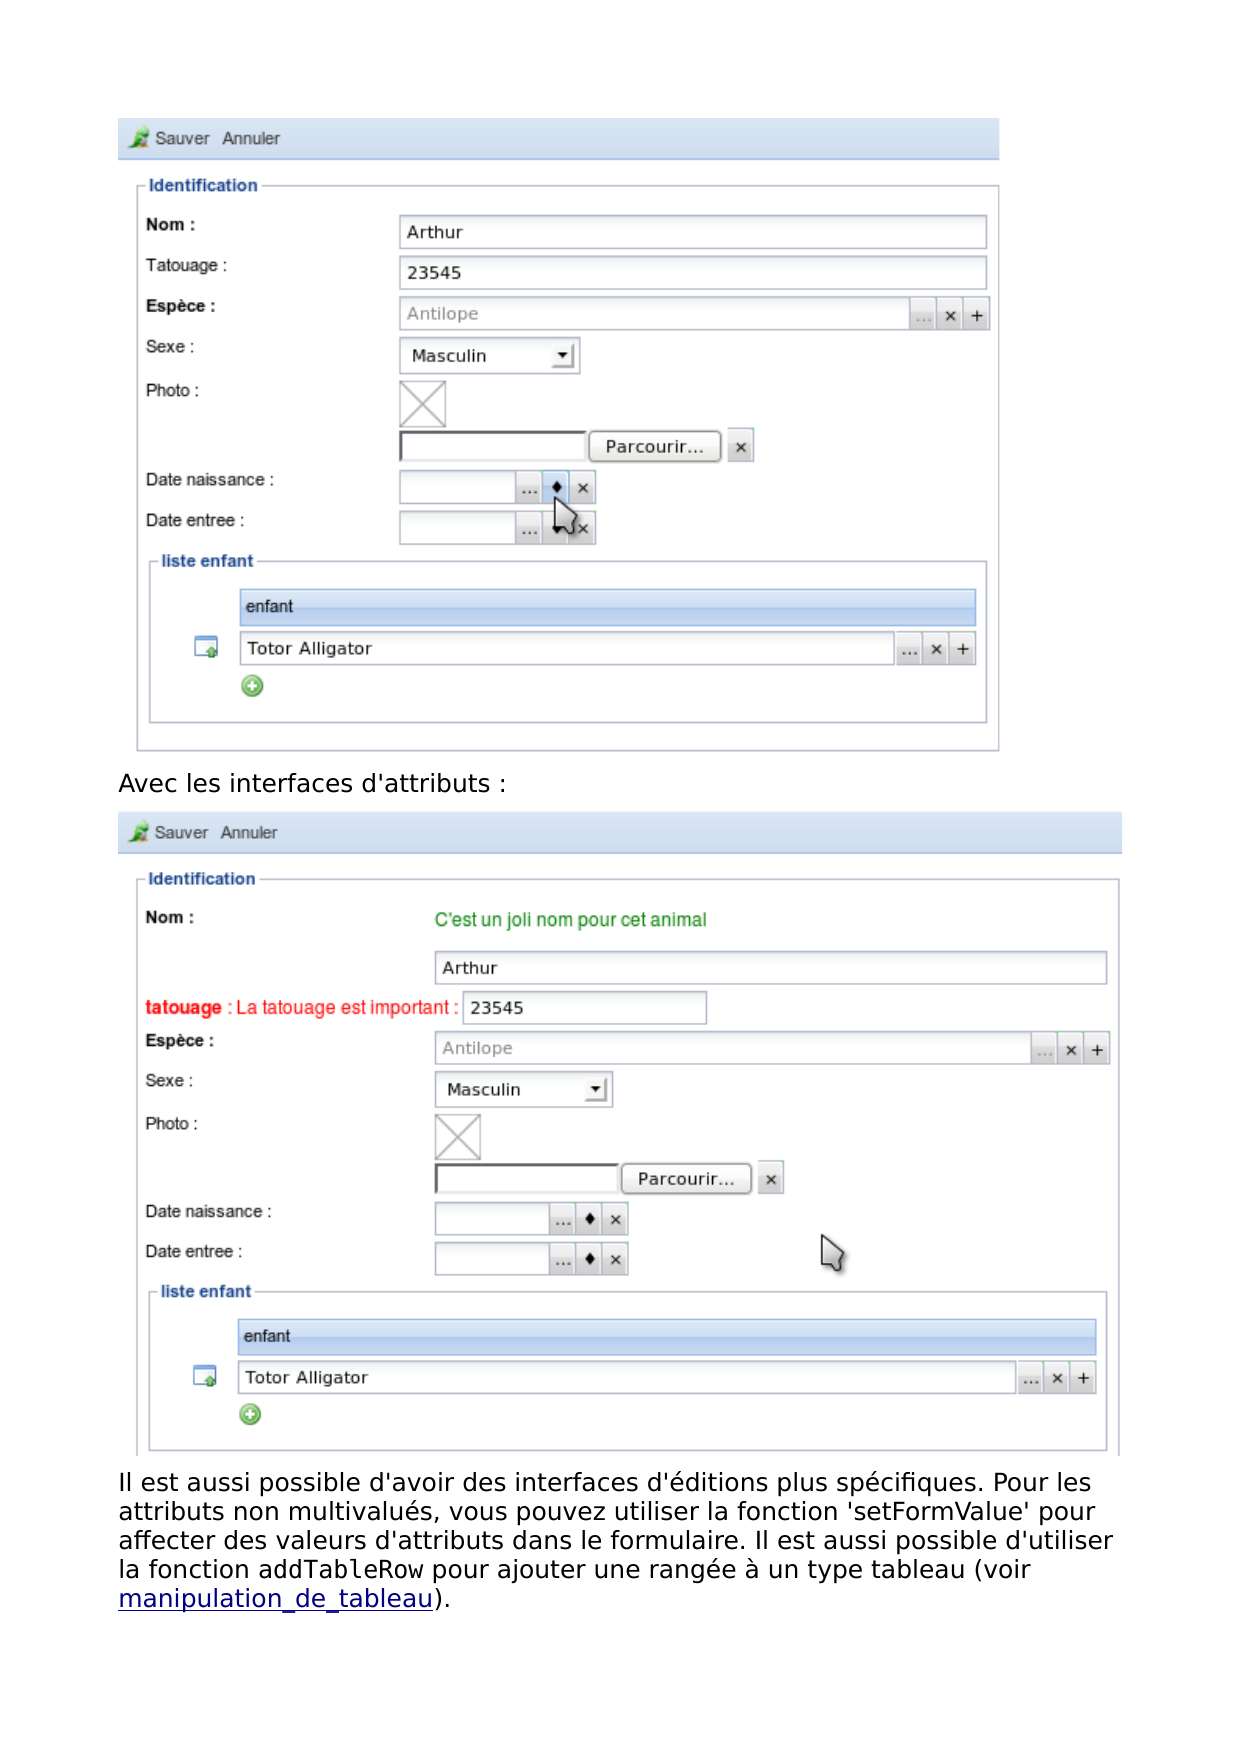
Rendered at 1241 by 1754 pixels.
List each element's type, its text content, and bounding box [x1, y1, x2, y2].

picture [118, 118, 1000, 758]
text Avec les interfaces d'attributs : [118, 770, 1122, 799]
picture [118, 811, 1123, 1456]
text Il est aussi possible d'avoir des interfaces d'éditions plus spécifiques. Pour les attributs non multivalués, vous pouvez utiliser la fonction 'setFormValue' pour affecter des valeurs d'attributs dans le formulaire. Il est aussi possible d'utiliser la fonction addTableRow pour ajouter une rangée à un type tableau (voir manipulation_de_tableau). [118, 1468, 1122, 1614]
